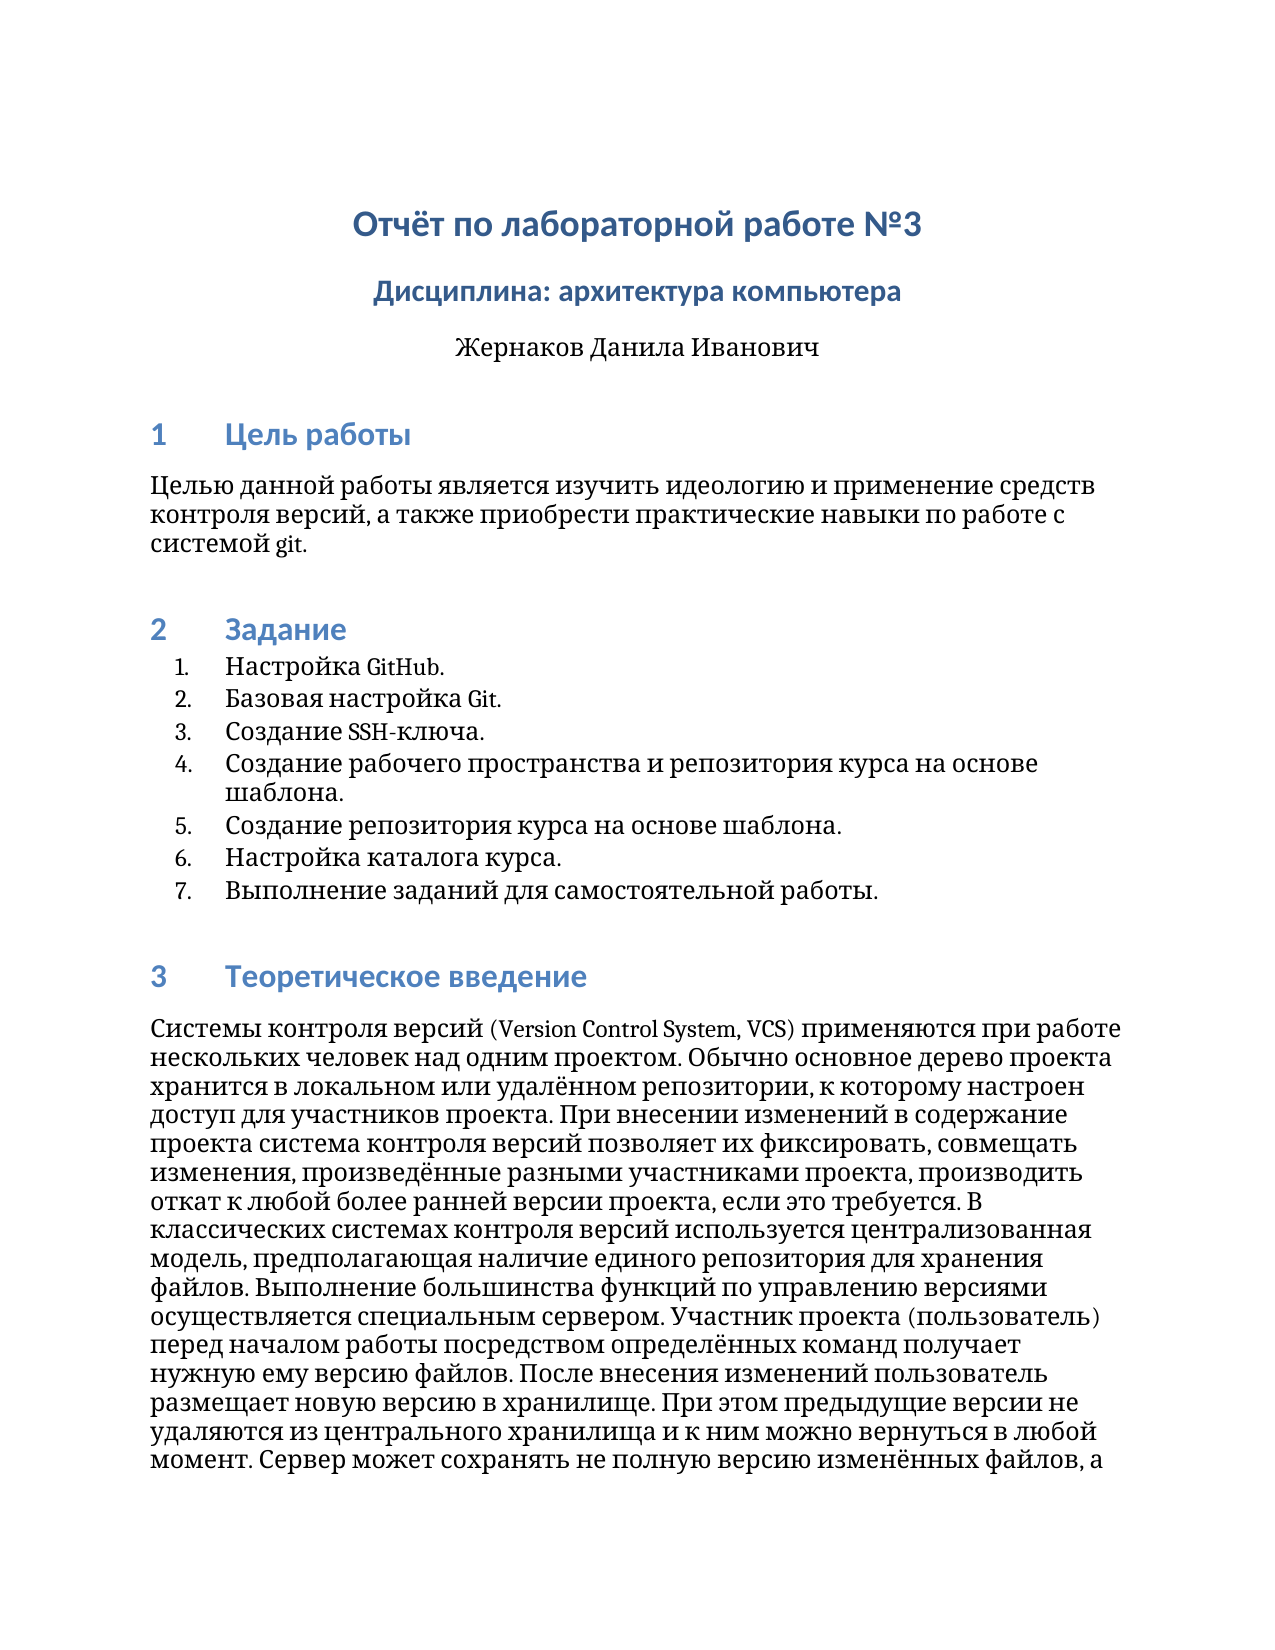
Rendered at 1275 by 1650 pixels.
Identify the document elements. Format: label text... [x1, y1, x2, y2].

list Создание SSH-ключа. [175, 718, 1125, 747]
list Базовая настройка Git. [175, 685, 1125, 714]
subtitle 3 Теоретическое введение [150, 955, 1125, 996]
subtitle 2 Задание [150, 608, 1125, 649]
text Жернаков Данила Иванович [150, 334, 1125, 363]
list Создание рабочего пространства и репозитория курса на основе шаблона. [175, 750, 1125, 808]
title Отчёт по лабораторной работе №3 [150, 200, 1125, 246]
list Создание репозитория курса на основе шаблона. [175, 812, 1125, 840]
list Выполнение заданий для самостоятельной работы. [175, 877, 1125, 905]
list Настройка каталога курса. [175, 844, 1125, 873]
text Системы контроля версий (Version Control System, VCS) применяются при работе нескольких человек над одним проектом. Обычно основное дерево проекта хранится в локальном или удалённом репозитории, к которому настроен доступ для участников проекта. При внесении изменений в содержание проекта система контроля версий позволяет их фиксировать, совмещать изменения, произведённые разными участниками проекта, производить откат к любой более ранней версии проекта, если это требуется. В классических системах контроля версий используется централизованная модель, предполагающая наличие единого репозитория для хранения файлов. Выполнение большинства функций по управлению версиями осуществляется специальным сервером. Участник проекта (пользователь) перед началом работы посредством определённых команд получает нужную ему версию файлов. После внесения изменений пользователь размещает новую версию в хранилище. При этом предыдущие версии не удаляются из центрального хранилища и к ним можно вернуться в любой момент. Сервер может сохранять не полную версию изменённых файлов, а [150, 1015, 1125, 1475]
text Целью данной работы является изучить идеологию и применение средств контроля версий, а также приобрести практические навыки по работе с системой git. [150, 472, 1125, 558]
list Настройка GitHub. [175, 653, 1125, 682]
subtitle Дисциплина: архитектура компьютера [150, 271, 1125, 309]
subtitle 1 Цель работы [150, 413, 1125, 453]
